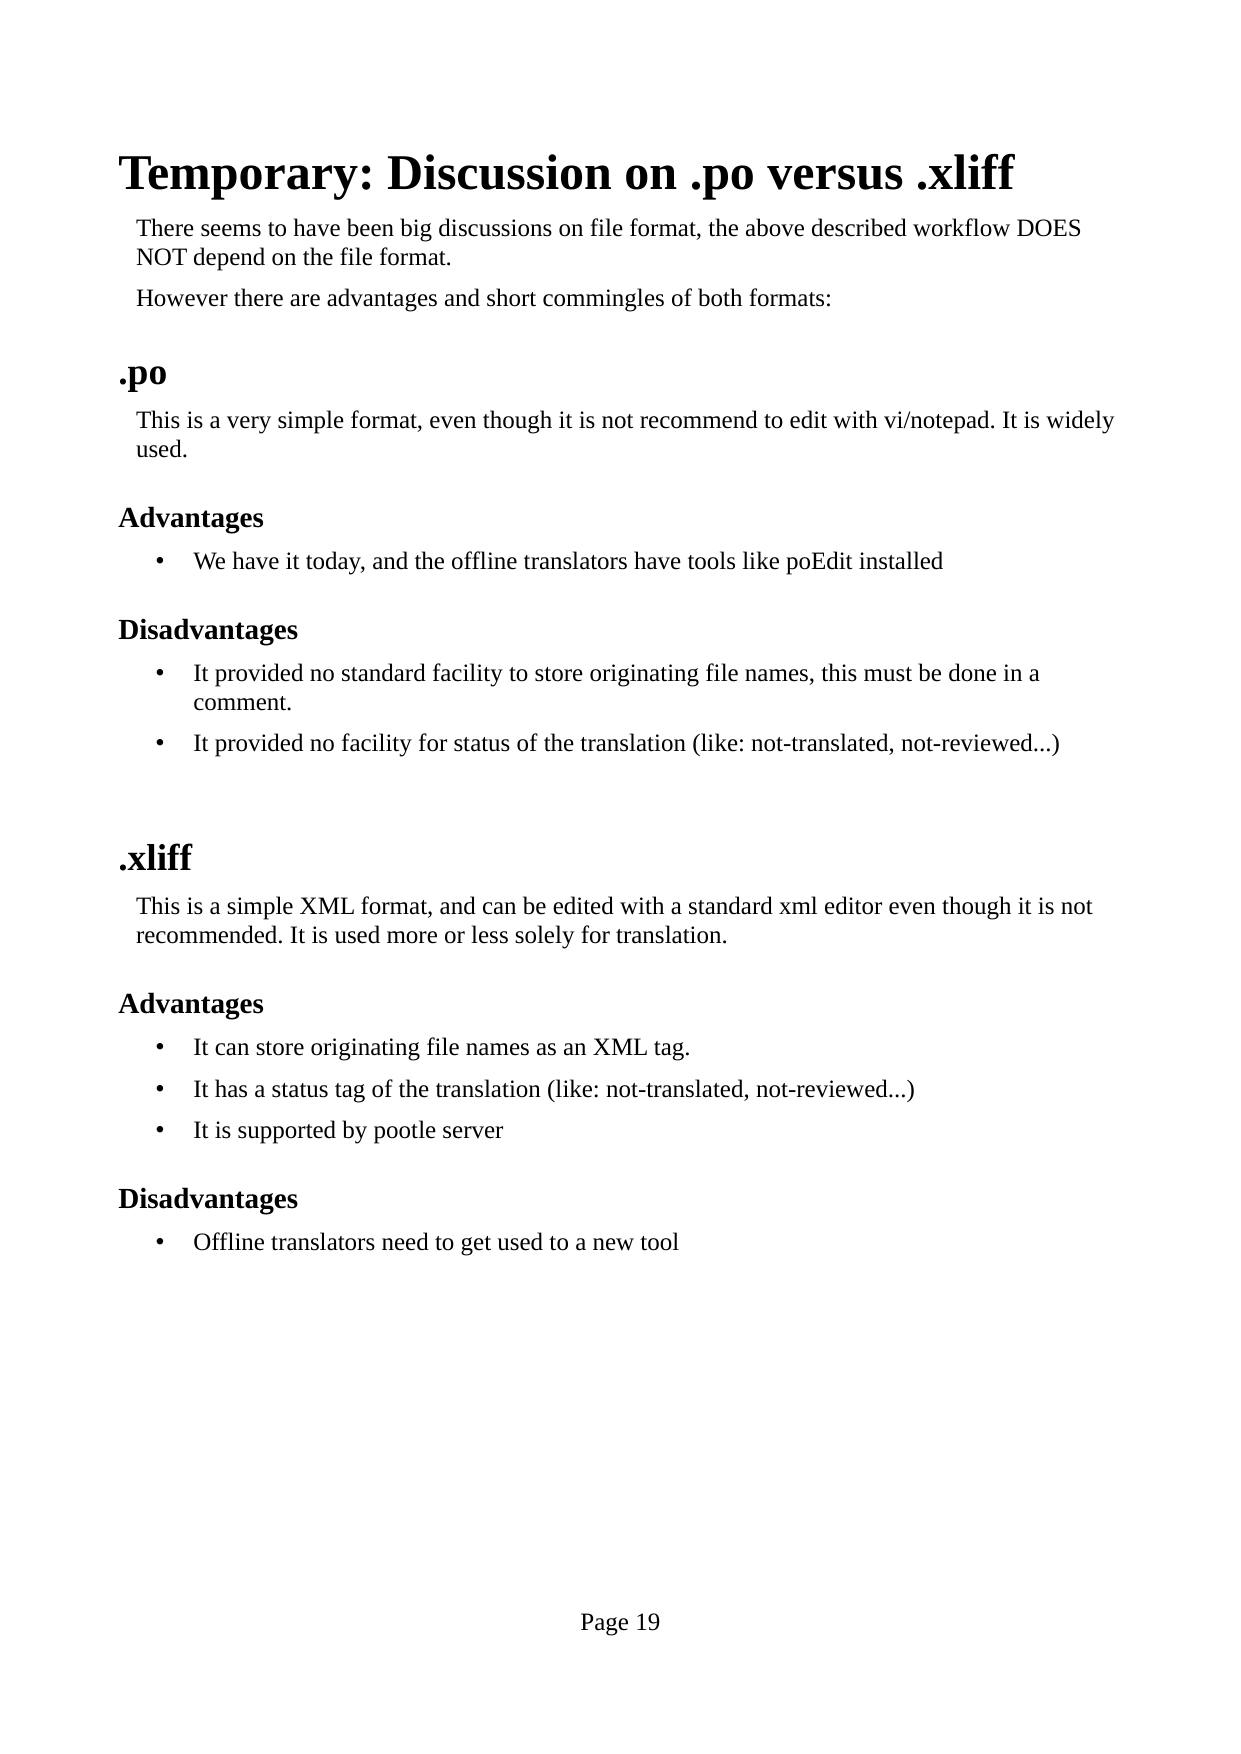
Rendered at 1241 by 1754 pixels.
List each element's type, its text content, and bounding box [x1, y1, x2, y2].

list It provided no standard facility to store originating file names, this must be done in a comment. [156, 658, 1122, 716]
subtitle Disadvantages [118, 1181, 1122, 1215]
text There seems to have been big discussions on file format, the above described workflow DOES NOT depend on the file format. [136, 213, 1122, 271]
subtitle Temporary: Discussion on .po versus .xliff [118, 143, 1122, 201]
text However there are advantages and short commingles of both formats: [136, 283, 1122, 312]
subtitle .po [118, 349, 1122, 392]
text This is a very simple format, even though it is not recommend to edit with vi/notepad. It is widely used. [136, 405, 1122, 462]
text This is a simple XML format, and can be edited with a standard xml editor even though it is not recommended. It is used more or less solely for translation. [136, 891, 1122, 949]
list It is supported by pootle server [156, 1115, 1122, 1144]
subtitle .xliff [118, 836, 1122, 879]
list It has a status tag of the translation (like: not-translated, not-reviewed...) [156, 1074, 1122, 1102]
subtitle Advantages [118, 500, 1122, 533]
list It provided no facility for status of the translation (like: not-translated, not-reviewed...) [156, 728, 1122, 757]
list It can store originating file names as an XML tag. [156, 1032, 1122, 1061]
subtitle Disadvantages [118, 612, 1122, 646]
list Offline translators need to get used to a new tool [156, 1227, 1122, 1256]
list We have it today, and the offline translators have tools like poEdit installed [156, 546, 1122, 575]
subtitle Advantages [118, 986, 1122, 1020]
